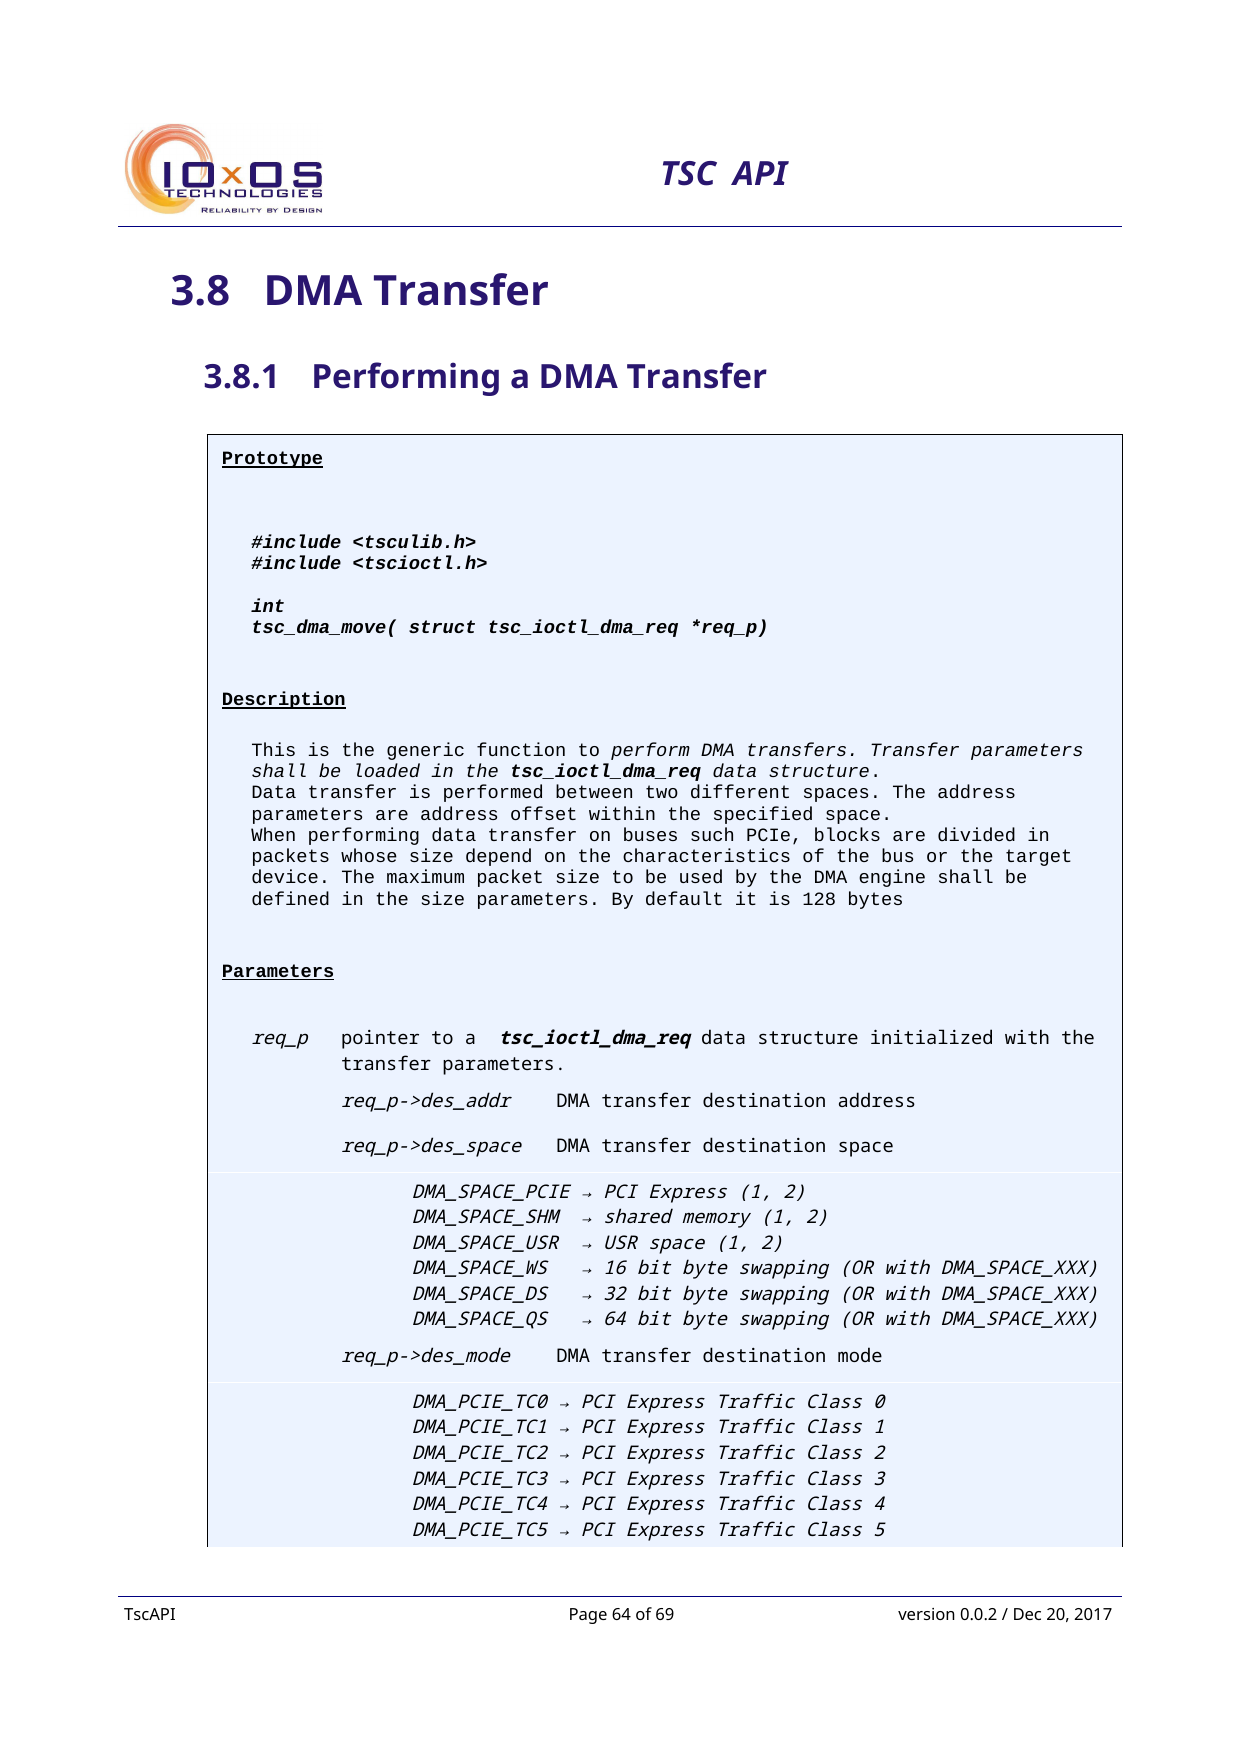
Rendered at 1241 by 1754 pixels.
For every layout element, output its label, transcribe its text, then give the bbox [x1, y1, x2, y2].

table_cell DMA_SPACE_PCIE → PCI Express (1, 2) DMA_SPACE_SHM → shared memory (1, 2) DMA_SPACE_USR → USR space (1, 2) DMA_SPACE_WS → 16 bit byte swapping (OR with DMA_SPACE_XXX) DMA_SPACE_DS → 32 bit byte swapping (OR with DMA_SPACE_XXX) DMA_SPACE_QS → 64 bit byte swapping (OR with DMA_SPACE_XXX) [335, 1173, 1122, 1337]
text Data transfer is performed between two different spaces. The address parameters are address offset within the specified space. [208, 783, 1122, 826]
subtitle DMA Transfer [159, 261, 1122, 318]
table_cell [245, 1127, 335, 1172]
subtitle Parameters [208, 947, 1122, 983]
table_cell req_p->des_mode [335, 1337, 550, 1382]
table_cell DMA transfer destination mode [550, 1337, 1122, 1382]
picture [123, 123, 323, 217]
table_header req_p [245, 1019, 335, 1081]
subtitle Performing a DMA Transfer [195, 353, 1122, 399]
table_header pointer to a tsc_ioctl_dma_req data structure initialized with the transfer parameters. [335, 1019, 1122, 1081]
table_header [208, 1019, 245, 1081]
table_cell [245, 1173, 335, 1337]
text int [208, 597, 1122, 618]
table_cell [245, 1383, 335, 1547]
table_cell [208, 1081, 245, 1127]
text #include <tscioctl.h> [208, 554, 1122, 575]
table_cell [208, 1337, 245, 1382]
text Prototype [208, 435, 1122, 467]
table_cell DMA transfer destination space [550, 1127, 1122, 1172]
table_cell [245, 1337, 335, 1382]
text This is the generic function to perform DMA transfers. Transfer parameters shall be loaded in the tsc_ioctl_dma_req data structure. [208, 726, 1122, 783]
table_cell [245, 1081, 335, 1127]
table_cell [208, 1127, 245, 1172]
text When performing data transfer on buses such PCIe, blocks are divided in packets whose size depend on the characteristics of the bus or the target device. The maximum packet size to be used by the DMA engine shall be defined in the size parameters. By default it is 128 bytes [208, 826, 1122, 911]
table_cell DMA_PCIE_TC0 → PCI Express Traffic Class 0 DMA_PCIE_TC1 → PCI Express Traffic Class 1 DMA_PCIE_TC2 → PCI Express Traffic Class 2 DMA_PCIE_TC3 → PCI Express Traffic Class 3 DMA_PCIE_TC4 → PCI Express Traffic Class 4 DMA_PCIE_TC5 → PCI Express Traffic Class 5 [335, 1383, 1122, 1547]
subtitle Description [208, 675, 1122, 726]
table_cell [208, 1383, 245, 1547]
text tsc_dma_move( struct tsc_ioctl_dma_req *req_p) [208, 618, 1122, 639]
text #include <tsculib.h> [208, 518, 1122, 554]
table_cell req_p->des_addr [335, 1081, 550, 1127]
table_cell req_p->des_space [335, 1127, 550, 1172]
table_cell [208, 1173, 245, 1337]
table_cell DMA transfer destination address [550, 1081, 1122, 1127]
